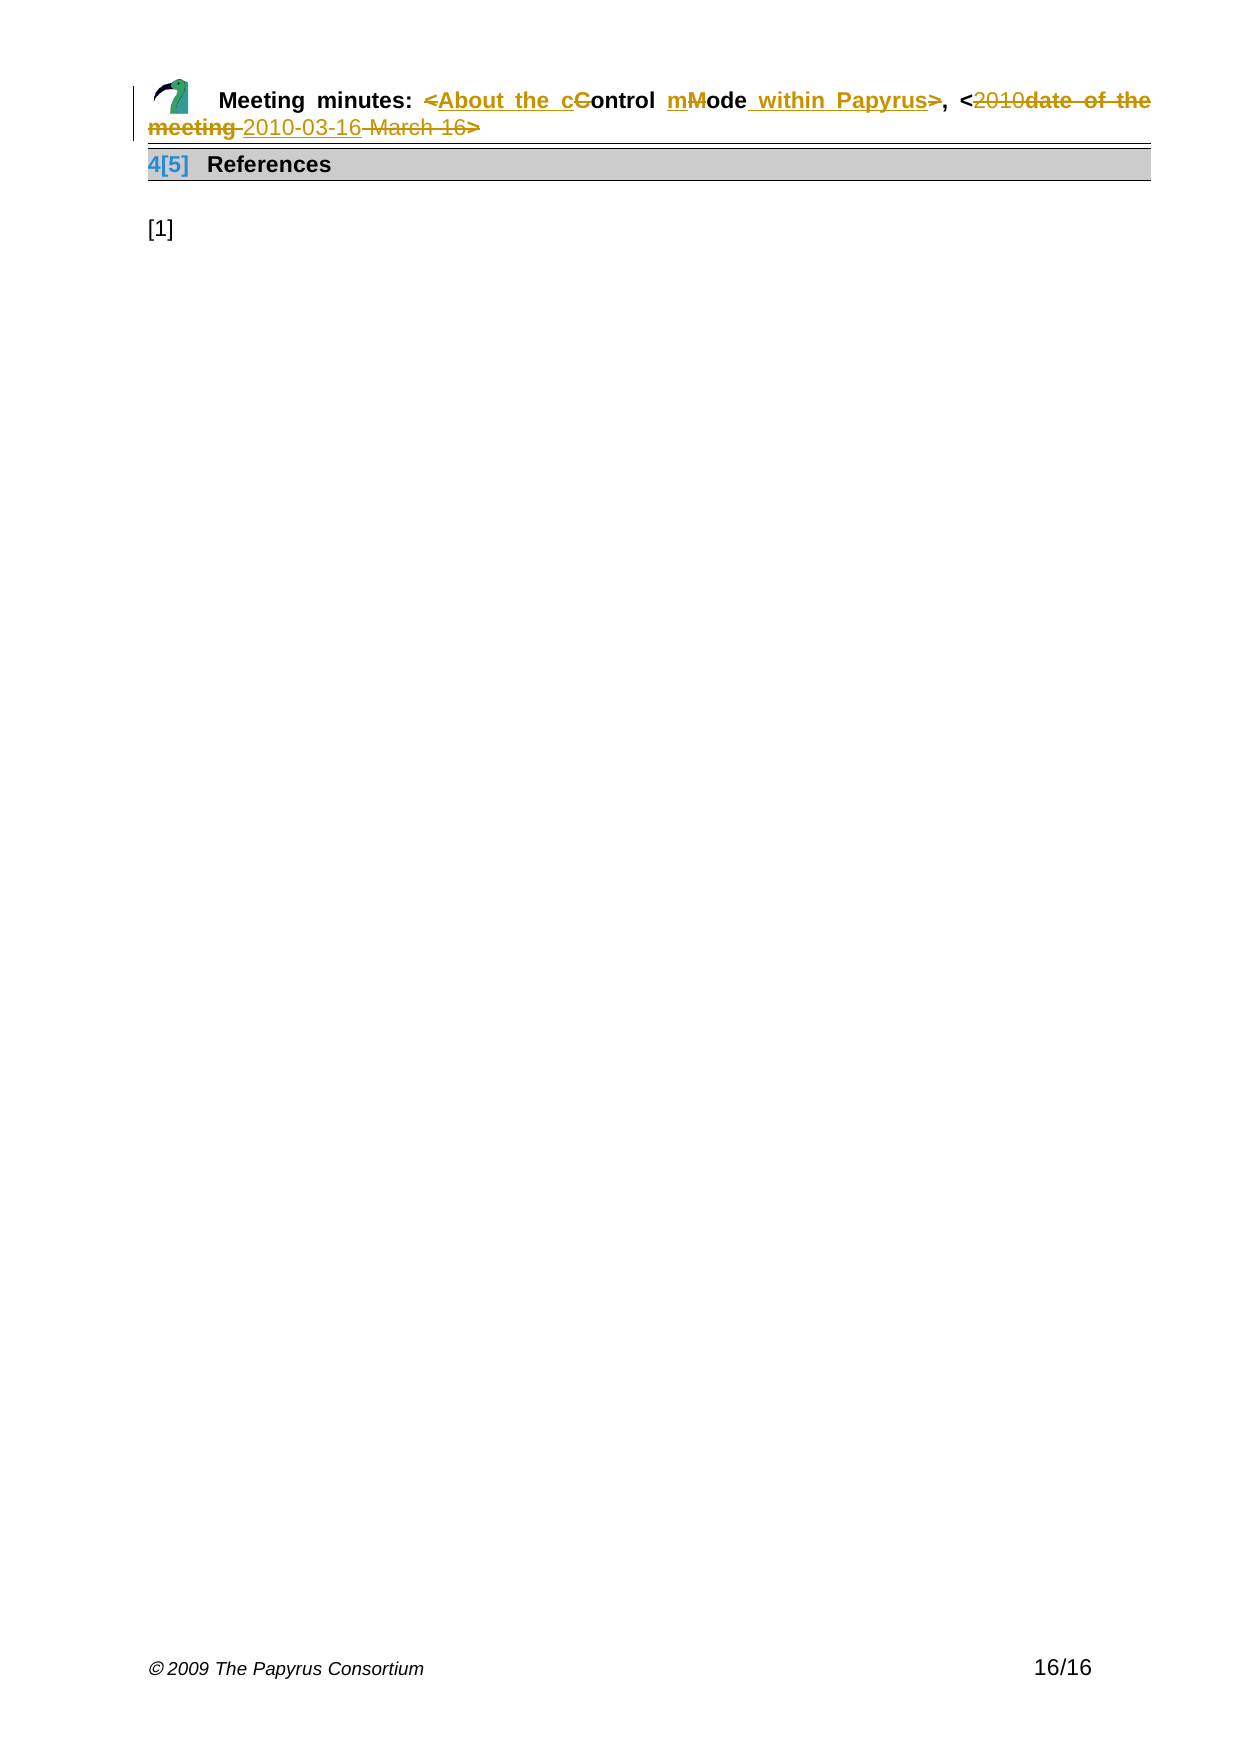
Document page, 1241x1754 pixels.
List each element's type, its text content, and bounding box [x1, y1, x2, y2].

picture [153, 79, 189, 114]
subtitle References [148, 149, 1151, 180]
